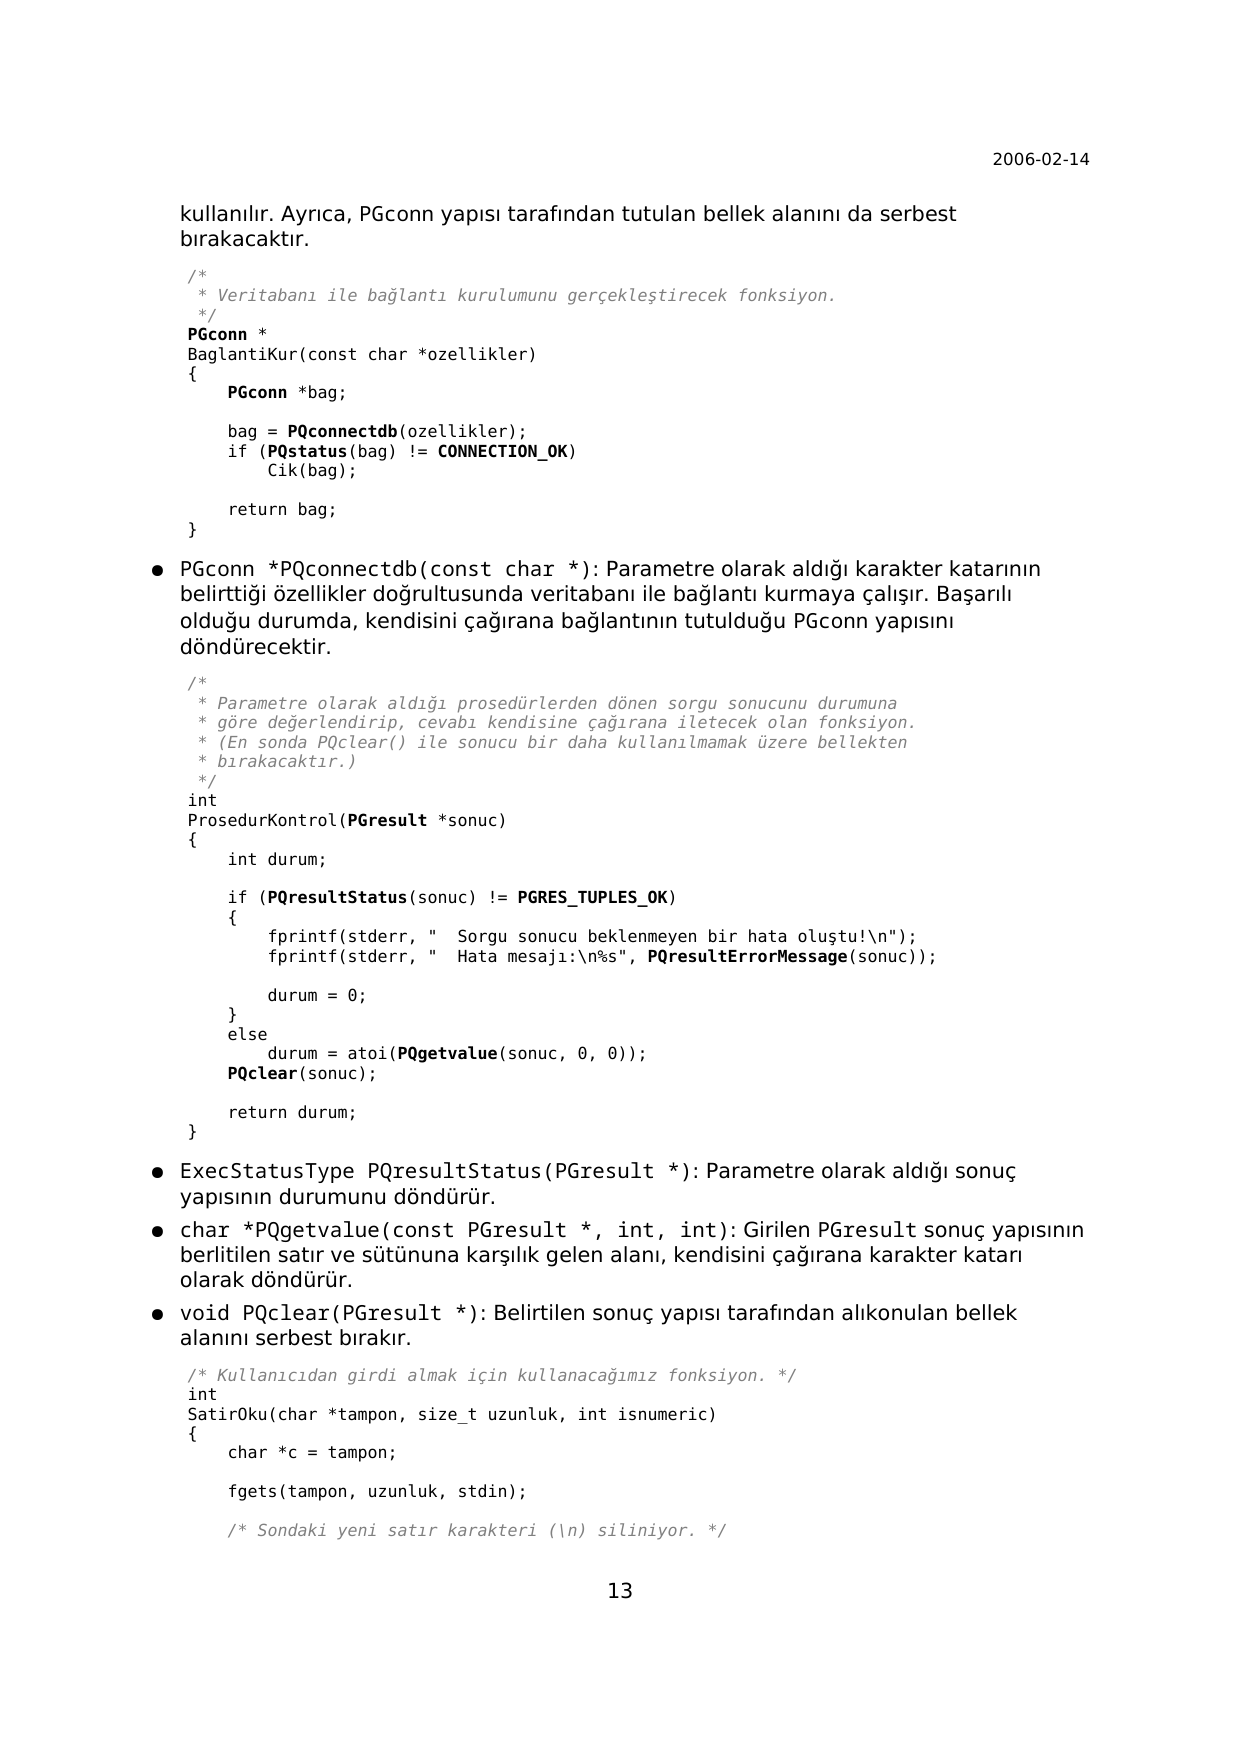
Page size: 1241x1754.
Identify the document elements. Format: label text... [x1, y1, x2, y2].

list void PQclear(PGresult *): Belirtilen sonuç yapısı tarafından alıkonulan bellek alanını serbest bırakır. [150, 1298, 1090, 1351]
list ExecStatusType PQresultStatus(PGresult *): Parametre olarak aldığı sonuç yapısının durumunu döndürür. [150, 1157, 1090, 1209]
list PGconn *PQconnectdb(const char *): Parametre olarak aldığı karakter katarının belirttiği özellikler doğrultusunda veritabanı ile bağlantı kurmaya çalışır. Başarılı olduğu durumda, kendisini çağırana bağlantının tutulduğu PGconn yapısını döndürecektir. [150, 554, 1090, 659]
text /* Kullanıcıdan girdi almak için kullanacağımız fonksiyon. */ int SatirOku(char *tampon, size_t uzunluk, int isnumeric) { char *c = tampon; fgets(tampon, uzunluk, stdin); /* Sondaki yeni satır karakteri (\n) siliniyor. */ [187, 1366, 1090, 1541]
list kullanılır. Ayrıca, PGconn yapısı tarafından tutulan bellek alanını da serbest bırakacaktır. [150, 199, 1090, 251]
list char *PQgetvalue(const PGresult *, int, int): Girilen PGresult sonuç yapısının berlitilen satır ve sütünuna karşılık gelen alanı, kendisini çağırana karakter katarı olarak döndürür. [150, 1215, 1090, 1292]
text /* * Veritabanı ile bağlantı kurulumunu gerçekleştirecek fonksiyon. */ PGconn * BaglantiKur(const char *ozellikler) { PGconn *bag; bag = PQconnectdb(ozellikler); if (PQstatus(bag) != CONNECTION_OK) Cik(bag); return bag; } [187, 266, 1090, 539]
text /* * Parametre olarak aldığı prosedürlerden dönen sorgu sonucunu durumuna * göre değerlendirip, cevabı kendisine çağırana iletecek olan fonksiyon. * (En sonda PQclear() ile sonucu bir daha kullanılmamak üzere bellekten * bırakacaktır.) */ int ProsedurKontrol(PGresult *sonuc) { int durum; if (PQresultStatus(sonuc) != PGRES_TUPLES_OK) { fprintf(stderr, " Sorgu sonucu beklenmeyen bir hata oluştu!\n"); fprintf(stderr, " Hata mesajı:\n%s", PQresultErrorMessage(sonuc)); durum = 0; } else durum = atoi(PQgetvalue(sonuc, 0, 0)); PQclear(sonuc); return durum; } [187, 674, 1090, 1142]
